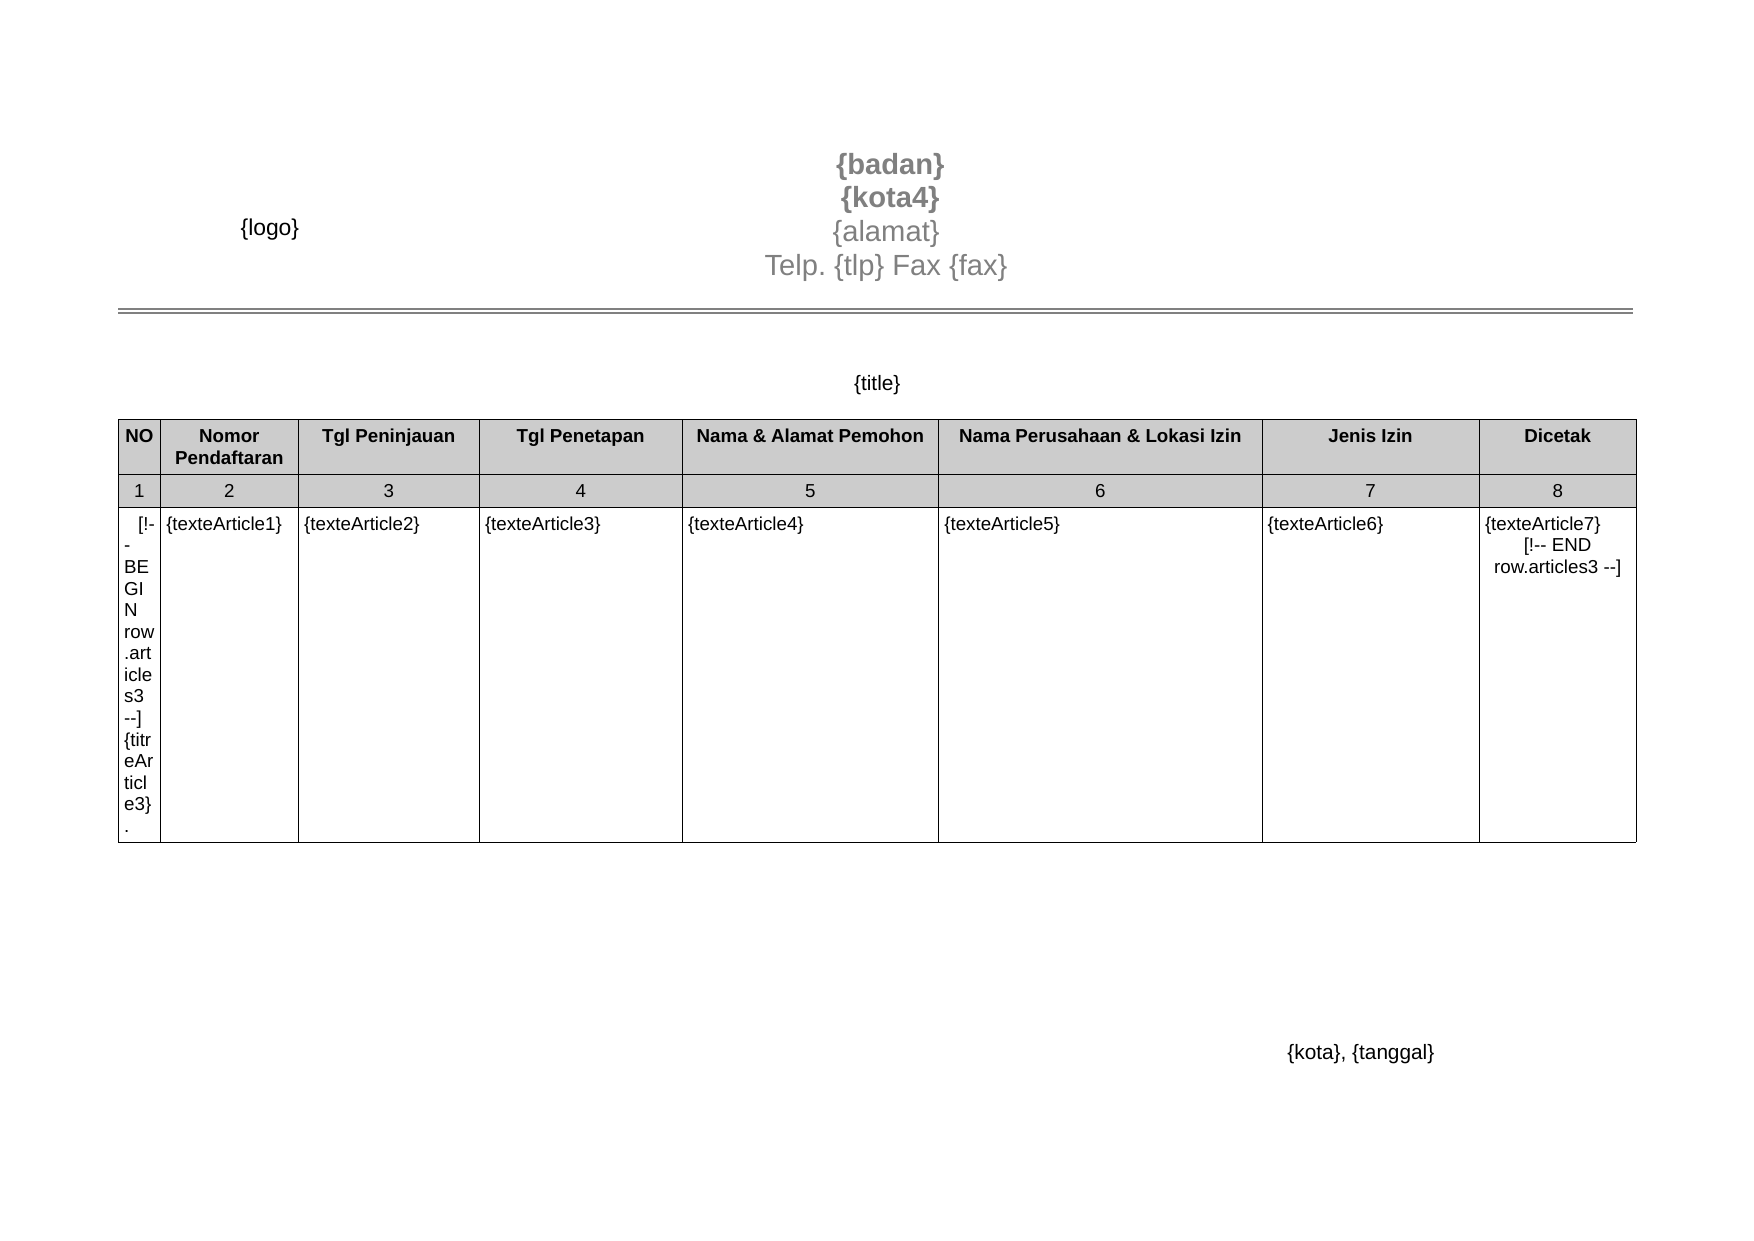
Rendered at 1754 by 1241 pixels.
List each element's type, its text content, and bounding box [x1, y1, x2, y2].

table_header {logo} [165, 147, 374, 307]
table_cell [118, 974, 160, 1007]
table_header Nama & Alamat Pemohon [683, 420, 938, 474]
table_cell [682, 843, 1262, 875]
table_cell 5 [683, 475, 938, 507]
text {title} [118, 371, 1636, 395]
table_header {badan} {kota4} {alamat} Telp. {tlp} Fax {fax} [375, 147, 1405, 307]
table_cell 7 [1263, 475, 1479, 507]
table_cell 1 [119, 475, 160, 507]
table_cell [118, 843, 160, 875]
table_cell [118, 941, 160, 974]
text {kota}, {tanggal} [118, 1036, 1636, 1064]
table_cell [160, 843, 682, 1007]
table_cell [1262, 843, 1636, 1007]
table_cell {texteArticle4} [683, 508, 938, 842]
table_cell 8 [1480, 475, 1636, 507]
table_header Nama Perusahaan & Lokasi Izin [939, 420, 1262, 474]
table_cell [682, 908, 1262, 941]
table_cell {texteArticle5} [939, 508, 1262, 842]
table_header Tgl Peninjauan [299, 420, 479, 474]
table_cell [!-- BEGIN row.articles3 --]{titreArticle3}. [119, 508, 160, 842]
table_cell {texteArticle1} [161, 508, 298, 842]
table_header [1405, 147, 1632, 307]
table_cell [118, 908, 160, 941]
table_header Tgl Penetapan [480, 420, 682, 474]
table_cell [682, 875, 1262, 908]
table_cell [682, 974, 1262, 1007]
table_cell {texteArticle2} [299, 508, 479, 842]
table_cell 6 [939, 475, 1262, 507]
table_cell {texteArticle3} [480, 508, 682, 842]
table_header [118, 147, 165, 307]
table_cell {texteArticle7} [!-- END row.articles3 --] [1480, 508, 1636, 842]
table_header Nomor Pendaftaran [161, 420, 298, 474]
table_header Jenis Izin [1263, 420, 1479, 474]
table_cell 2 [161, 475, 298, 507]
table_cell {texteArticle6} [1263, 508, 1479, 842]
table_cell [118, 875, 160, 908]
table_cell 3 [299, 475, 479, 507]
table_header NO [119, 420, 160, 474]
table_cell 4 [480, 475, 682, 507]
table_cell [682, 941, 1262, 974]
table_header Dicetak [1480, 420, 1636, 474]
